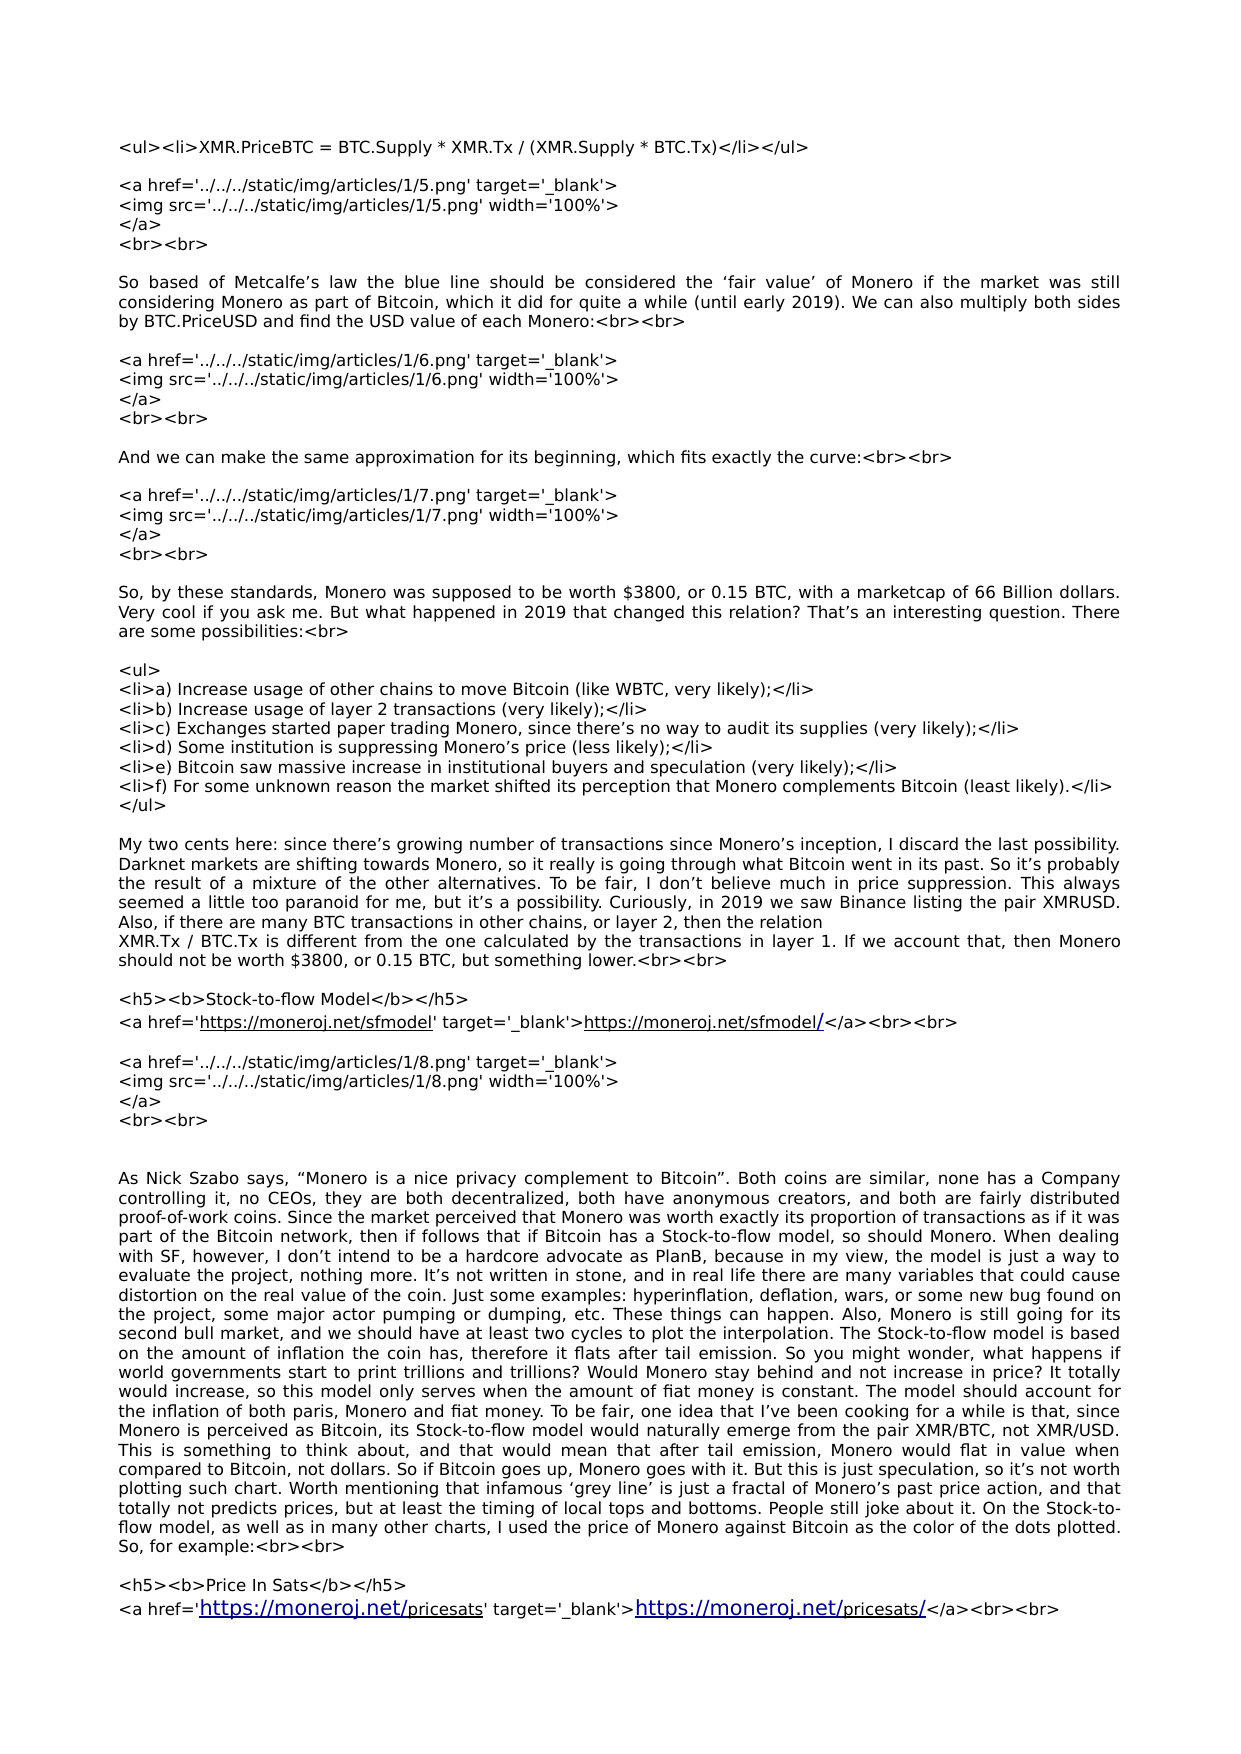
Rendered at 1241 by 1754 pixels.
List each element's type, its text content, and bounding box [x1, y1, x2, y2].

text And we can make the same approximation for its beginning, which fits exactly the curve:<br><br> [118, 447, 1122, 467]
text <img src='../../../static/img/articles/1/8.png' width='100%'> [118, 1072, 1122, 1092]
text </ul> [118, 796, 1122, 816]
text <ul> [118, 661, 1122, 680]
text <a href='https://moneroj.net/pricesats' target='_blank'>https://moneroj.net/pricesats/</a><br><br> [118, 1596, 1122, 1620]
text <img src='../../../static/img/articles/1/7.png' width='100%'> [118, 506, 1122, 525]
text </a> [118, 215, 1122, 234]
text My two cents here: since there’s growing number of transactions since Monero’s inception, I discard the last possibility. Darknet markets are shifting towards Monero, so it really is going through what Bitcoin went in its past. So it’s probably the result of a mixture of the other alternatives. To be fair, I don’t believe much in price suppression. This always seemed a little too paranoid for me, but it’s a possibility. Curiously, in 2019 we saw Binance listing the pair XMRUSD. Also, if there are many BTC transactions in other chains, or layer 2, then the relation [118, 835, 1122, 932]
text </a> [118, 1092, 1122, 1111]
text </a> [118, 525, 1122, 544]
text XMR.Tx / BTC.Tx is different from the one calculated by the transactions in layer 1. If we account that, then Monero should not be worth $3800, or 0.15 BTC, but something lower.<br><br> [118, 932, 1122, 971]
text <a href='../../../static/img/articles/1/8.png' target='_blank'> [118, 1053, 1122, 1072]
text <a href='../../../static/img/articles/1/6.png' target='_blank'> [118, 351, 1122, 370]
text <a href='https://moneroj.net/sfmodel' target='_blank'>https://moneroj.net/sfmodel/</a><br><br> [118, 1009, 1122, 1034]
text <a href='../../../static/img/articles/1/5.png' target='_blank'> [118, 176, 1122, 196]
text <li>e) Bitcoin saw massive increase in institutional buyers and speculation (very likely);</li> [118, 757, 1122, 777]
text <a href='../../../static/img/articles/1/7.png' target='_blank'> [118, 486, 1122, 506]
text <ul><li>XMR.PriceBTC = BTC.Supply * XMR.Tx / (XMR.Supply * BTC.Tx)</li></ul> [118, 137, 1122, 157]
text <img src='../../../static/img/articles/1/6.png' width='100%'> [118, 370, 1122, 389]
text So, by these standards, Monero was supposed to be worth $3800, or 0.15 BTC, with a marketcap of 66 Billion dollars. Very cool if you ask me. But what happened in 2019 that changed this relation? That’s an interesting question. There are some possibilities:<br> [118, 583, 1122, 641]
text </a> [118, 389, 1122, 409]
text <li>d) Some institution is suppressing Monero’s price (less likely);</li> [118, 738, 1122, 757]
text <img src='../../../static/img/articles/1/5.png' width='100%'> [118, 196, 1122, 215]
text So based of Metcalfe’s law the blue line should be considered the ‘fair value’ of Monero if the market was still considering Monero as part of Bitcoin, which it did for quite a while (until early 2019). We can also multiply both sides by BTC.PriceUSD and find the USD value of each Monero:<br><br> [118, 273, 1122, 331]
text <br><br> [118, 544, 1122, 564]
text <h5><b>Stock-to-flow Model</b></h5> [118, 990, 1122, 1009]
text As Nick Szabo says, “Monero is a nice privacy complement to Bitcoin”. Both coins are similar, none has a Company controlling it, no CEOs, they are both decentralized, both have anonymous creators, and both are fairly distributed proof-of-work coins. Since the market perceived that Monero was worth exactly its proportion of transactions as if it was part of the Bitcoin network, then if follows that if Bitcoin has a Stock-to-flow model, so should Monero. When dealing with SF, however, I don’t intend to be a hardcore advocate as PlanB, because in my view, the model is just a way to evaluate the project, nothing more. It’s not written in stone, and in real life there are many variables that could cause distortion on the real value of the coin. Just some examples: hyperinflation, deflation, wars, or some new bug found on the project, some major actor pumping or dumping, etc. These things can happen. Also, Monero is still going for its second bull market, and we should have at least two cycles to plot the interpolation. The Stock-to-flow model is based on the amount of inflation the coin has, therefore it flats after tail emission. So you might wonder, what happens if world governments start to print trillions and trillions? Would Monero stay behind and not increase in price? It totally would increase, so this model only serves when the amount of fiat money is constant. The model should account for the inflation of both paris, Monero and fiat money. To be fair, one idea that I’ve been cooking for a while is that, since Monero is perceived as Bitcoin, its Stock-to-flow model would naturally emerge from the pair XMR/BTC, not XMR/USD. This is something to think about, and that would mean that after tail emission, Monero would flat in value when compared to Bitcoin, not dollars. So if Bitcoin goes up, Monero goes with it. But this is just speculation, so it’s not worth plotting such chart. Worth mentioning that infamous ‘grey line’ is just a fractal of Monero’s past price action, and that totally not predicts prices, but at least the timing of local tops and bottoms. People still joke about it. On the Stock-to-flow model, as well as in many other charts, I used the price of Monero against Bitcoin as the color of the dots plotted. So, for example:<br><br> [118, 1169, 1122, 1557]
text <br><br> [118, 234, 1122, 254]
text <br><br> [118, 1111, 1122, 1131]
text <br><br> [118, 409, 1122, 428]
text <h5><b>Price In Sats</b></h5> [118, 1576, 1122, 1596]
text <li>a) Increase usage of other chains to move Bitcoin (like WBTC, very likely);</li> [118, 680, 1122, 699]
text <li>b) Increase usage of layer 2 transactions (very likely);</li> [118, 699, 1122, 719]
text <li>c) Exchanges started paper trading Monero, since there’s no way to audit its supplies (very likely);</li> [118, 719, 1122, 738]
text <li>f) For some unknown reason the market shifted its perception that Monero complements Bitcoin (least likely).</li> [118, 777, 1122, 796]
